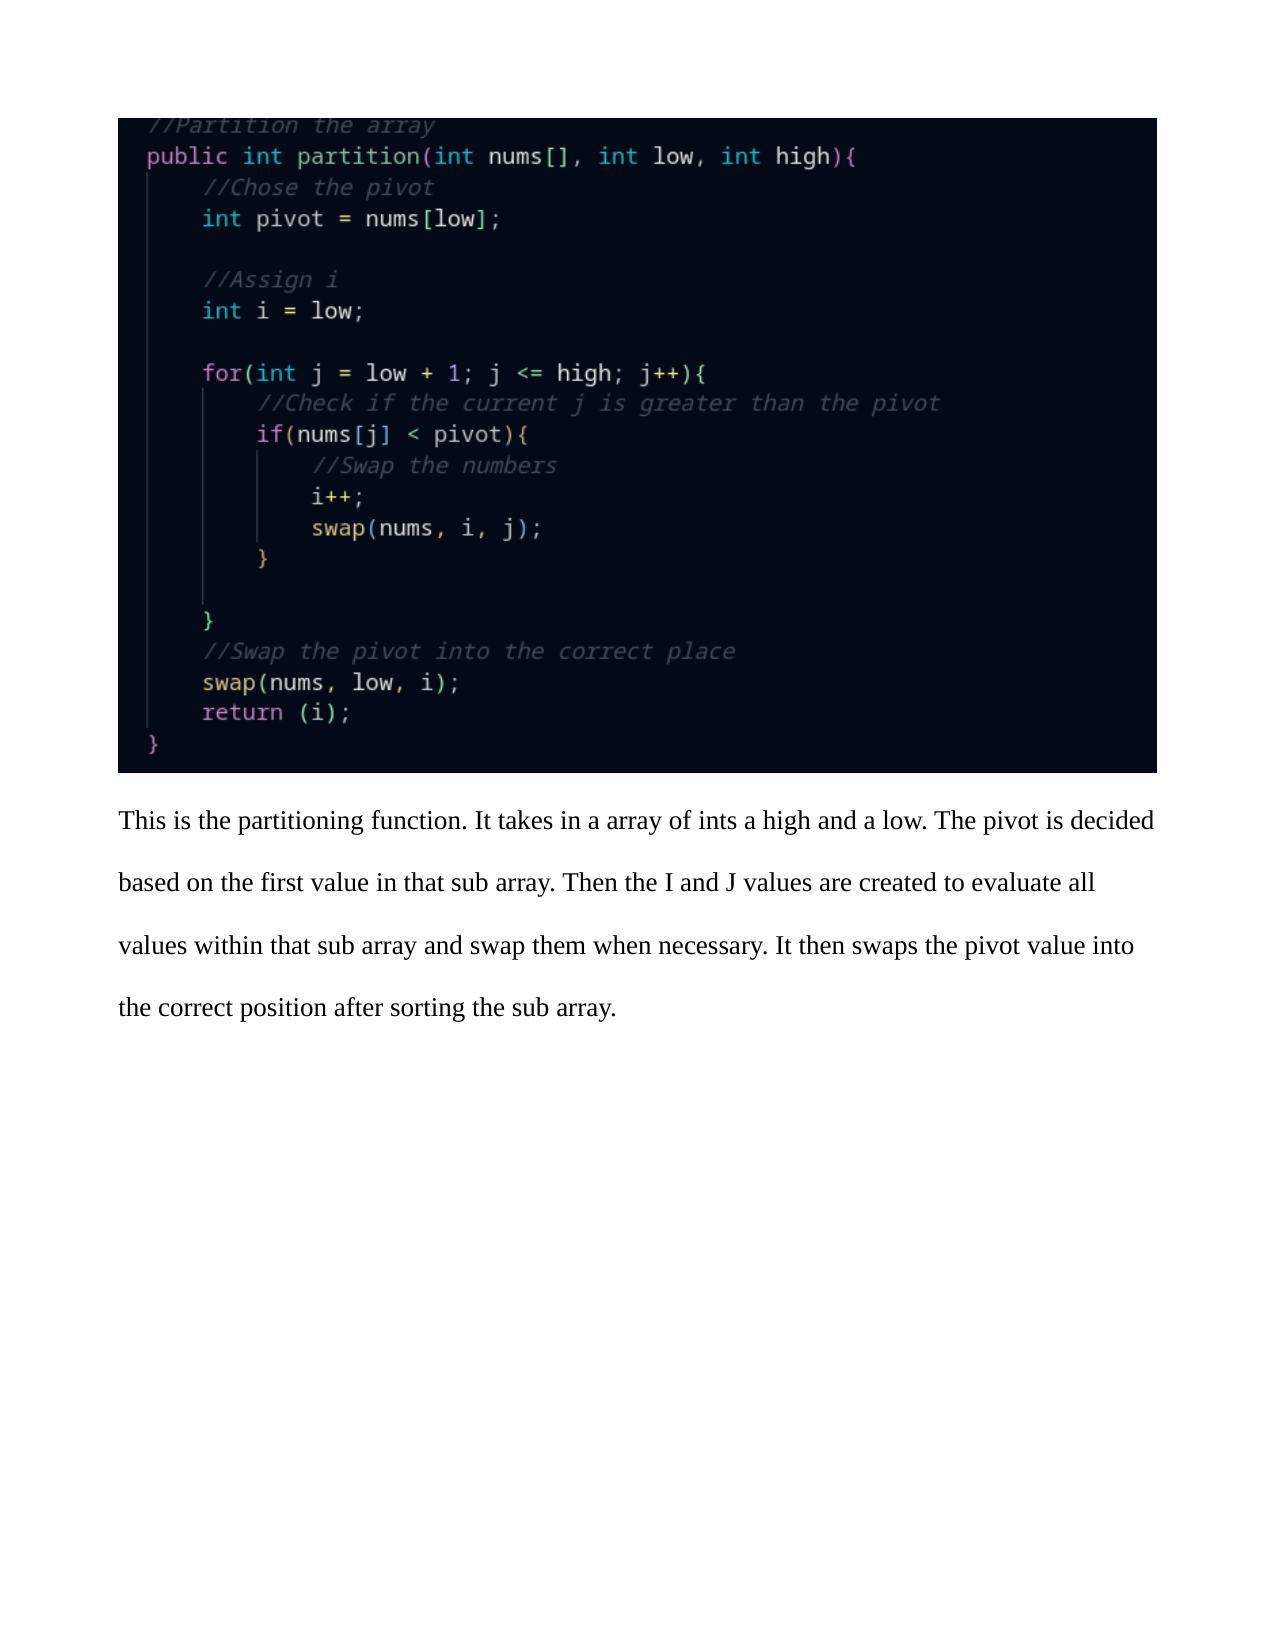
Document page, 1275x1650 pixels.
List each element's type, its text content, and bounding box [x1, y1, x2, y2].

picture [118, 118, 1157, 773]
text This is the partitioning function. It takes in a array of ints a high and a low. The pivot is decided based on the first value in that sub array. Then the I and J values are created to evaluate all values within that sub array and swap them when necessary. It then swaps the pivot value into the correct position after sorting the sub array. [118, 773, 1157, 1022]
